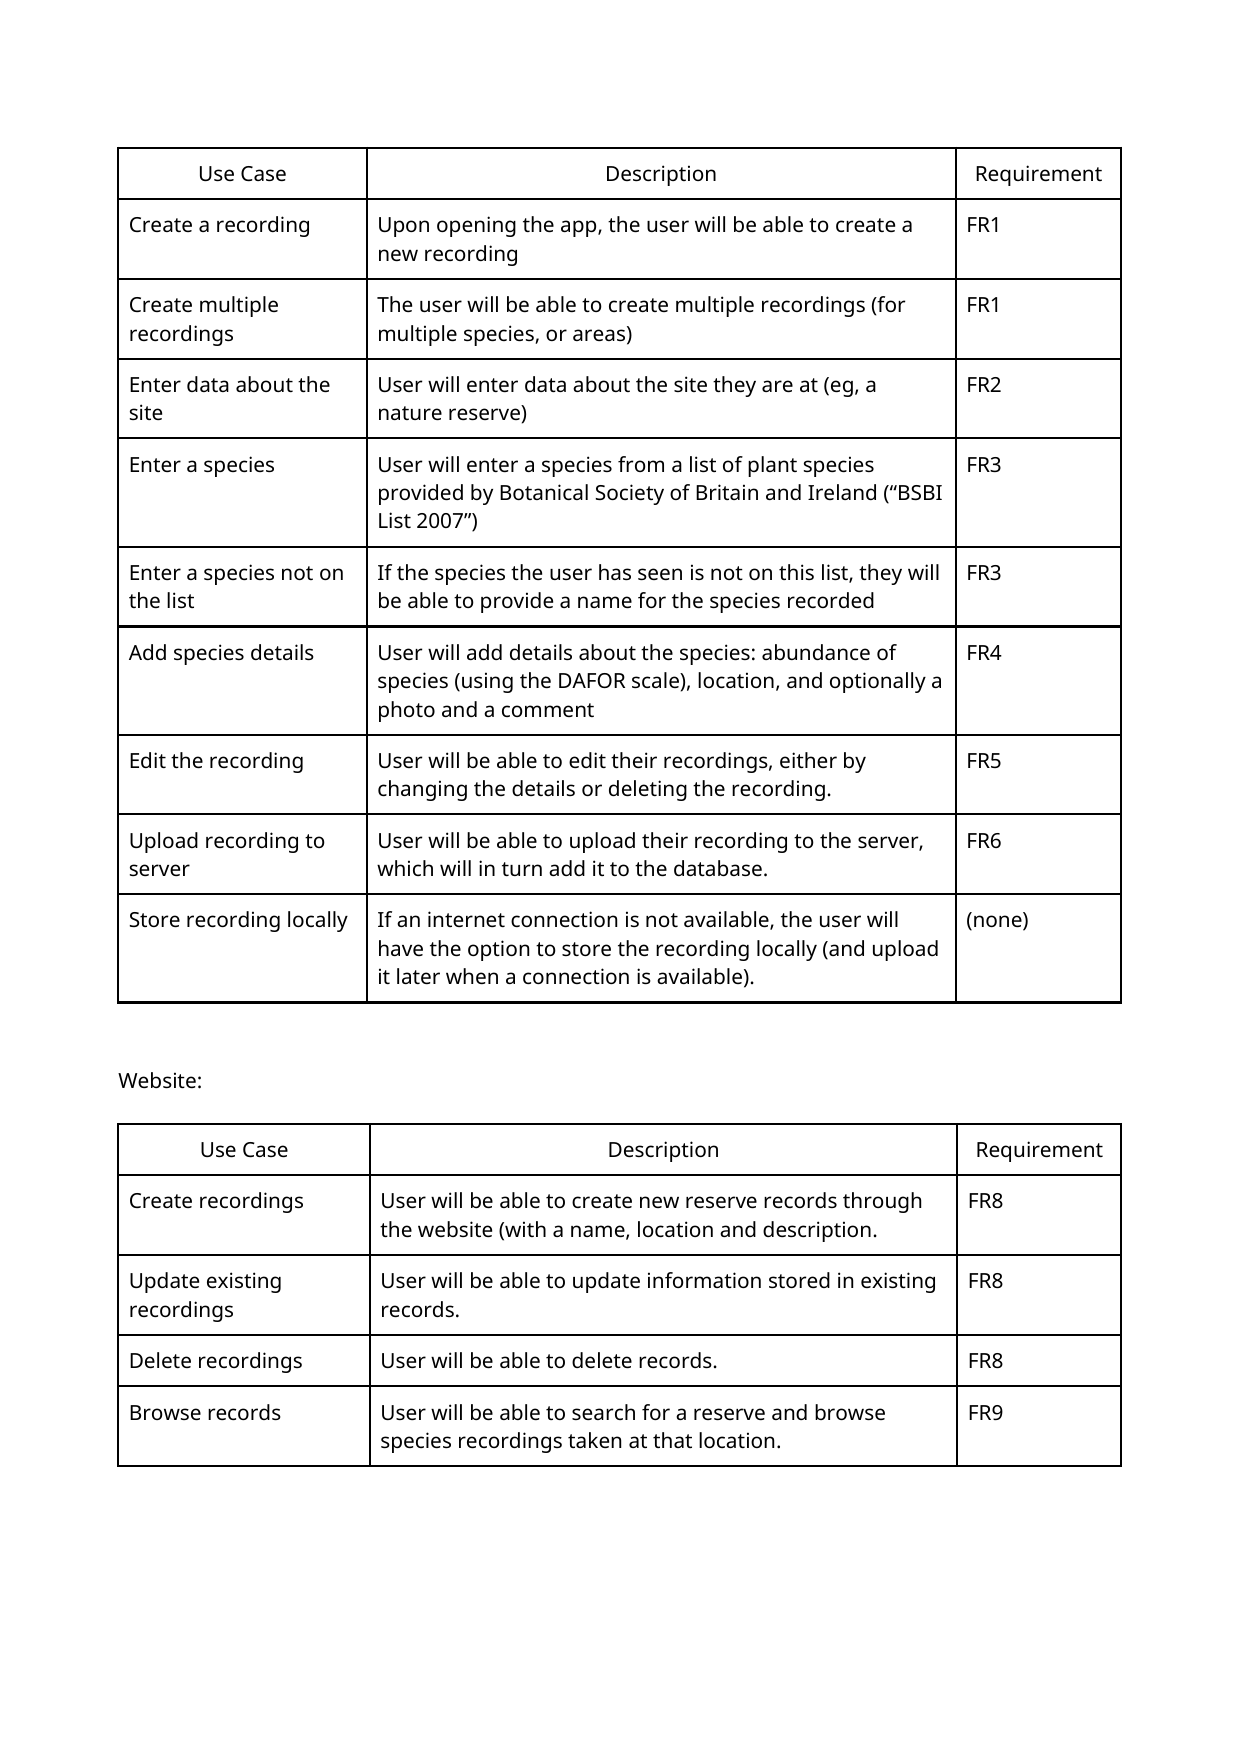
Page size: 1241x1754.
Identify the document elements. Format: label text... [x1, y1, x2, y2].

table_cell User will be able to search for a reserve and browse species recordings taken at that location. [371, 1387, 956, 1465]
table_cell User will be able to delete records. [371, 1336, 956, 1385]
table_cell Enter a species [119, 439, 366, 546]
table_header Use Case [119, 149, 366, 198]
table_cell FR2 [957, 360, 1120, 437]
table_cell FR8 [958, 1256, 1120, 1334]
table_cell FR3 [957, 439, 1120, 546]
table_cell Browse records [119, 1387, 369, 1465]
table_header Description [371, 1125, 956, 1174]
table_cell Enter data about the site [119, 360, 366, 437]
table_cell The user will be able to create multiple recordings (for multiple species, or areas) [368, 280, 955, 357]
table_cell FR1 [957, 200, 1120, 278]
table_header Requirement [957, 149, 1120, 198]
table_cell Store recording locally [119, 895, 366, 1001]
table_cell Update existing recordings [119, 1256, 369, 1334]
table_cell Upon opening the app, the user will be able to create a new recording [368, 200, 955, 278]
table_cell If the species the user has seen is not on this list, they will be able to provide a name for the species recorded [368, 548, 955, 625]
table_cell User will enter data about the site they are at (eg, a nature reserve) [368, 360, 955, 437]
table_cell Edit the recording [119, 736, 366, 813]
table_cell FR8 [958, 1336, 1120, 1385]
table_cell FR9 [958, 1387, 1120, 1465]
table_header Requirement [958, 1125, 1120, 1174]
table_cell Enter a species not on the list [119, 548, 366, 625]
table_cell Create multiple recordings [119, 280, 366, 357]
table_cell FR3 [957, 548, 1120, 625]
table_cell If an internet connection is not available, the user will have the option to store the recording locally (and upload it later when a connection is available). [368, 895, 955, 1001]
table_cell User will be able to upload their recording to the server, which will in turn add it to the database. [368, 815, 955, 893]
table_cell User will add details about the species: abundance of species (using the DAFOR scale), location, and optionally a photo and a comment [368, 628, 955, 733]
table_cell Create a recording [119, 200, 366, 278]
table_cell Upload recording to server [119, 815, 366, 893]
table_cell FR5 [957, 736, 1120, 813]
table_cell User will be able to create new reserve records through the website (with a name, location and description. [371, 1176, 956, 1254]
table_header Description [368, 149, 955, 198]
text Website: [118, 1066, 1122, 1094]
table_cell Add species details [119, 628, 366, 733]
table_cell FR6 [957, 815, 1120, 893]
table_cell User will be able to edit their recordings, either by changing the details or deleting the recording. [368, 736, 955, 813]
table_cell FR8 [958, 1176, 1120, 1254]
table_cell (none) [957, 895, 1120, 1001]
table_header Use Case [119, 1125, 369, 1174]
table_cell User will enter a species from a list of plant species provided by Botanical Society of Britain and Ireland (“BSBI List 2007”) [368, 439, 955, 546]
table_cell Delete recordings [119, 1336, 369, 1385]
table_cell FR4 [957, 628, 1120, 733]
table_cell User will be able to update information stored in existing records. [371, 1256, 956, 1334]
table_cell FR1 [957, 280, 1120, 357]
table_cell Create recordings [119, 1176, 369, 1254]
